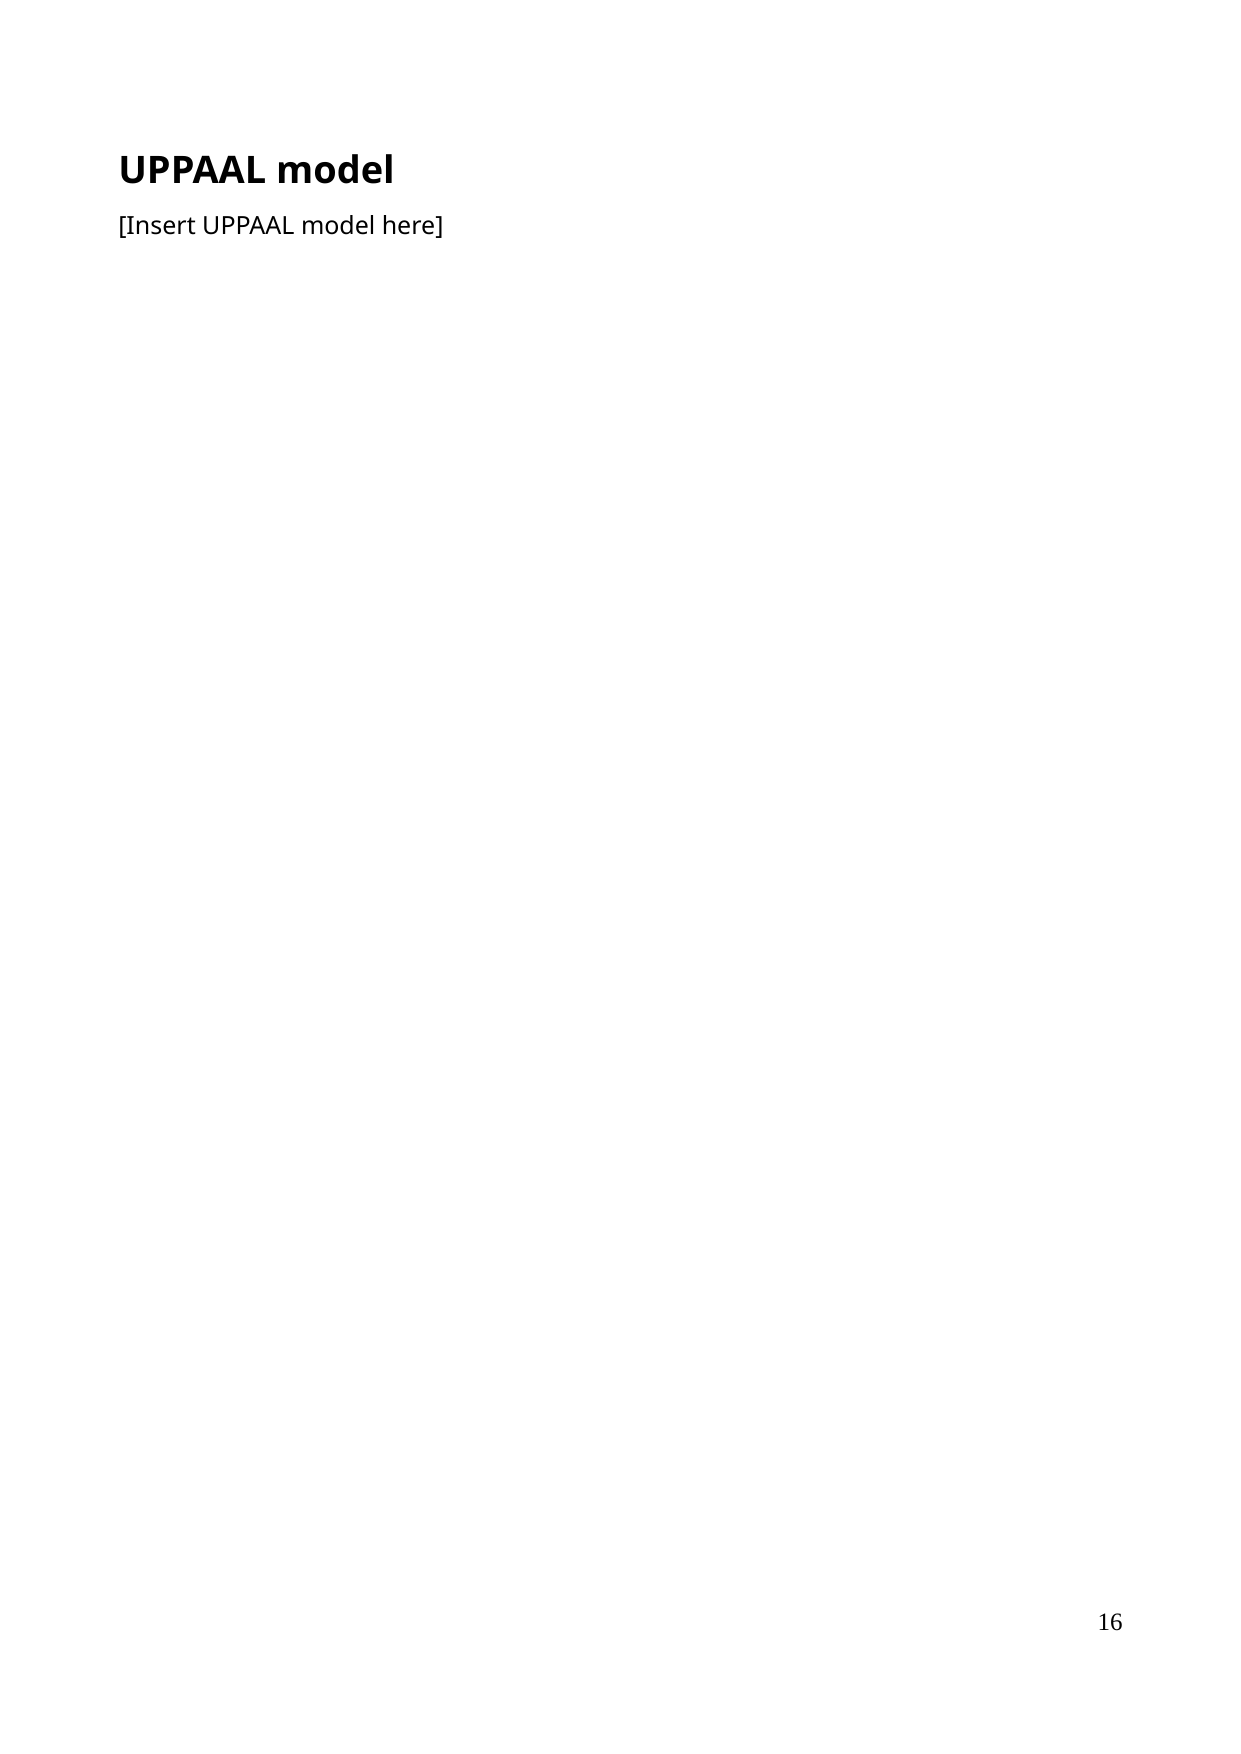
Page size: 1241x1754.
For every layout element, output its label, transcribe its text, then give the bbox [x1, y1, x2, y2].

text [Insert UPPAAL model here] [118, 207, 1122, 241]
subtitle UPPAAL model [118, 143, 1122, 195]
